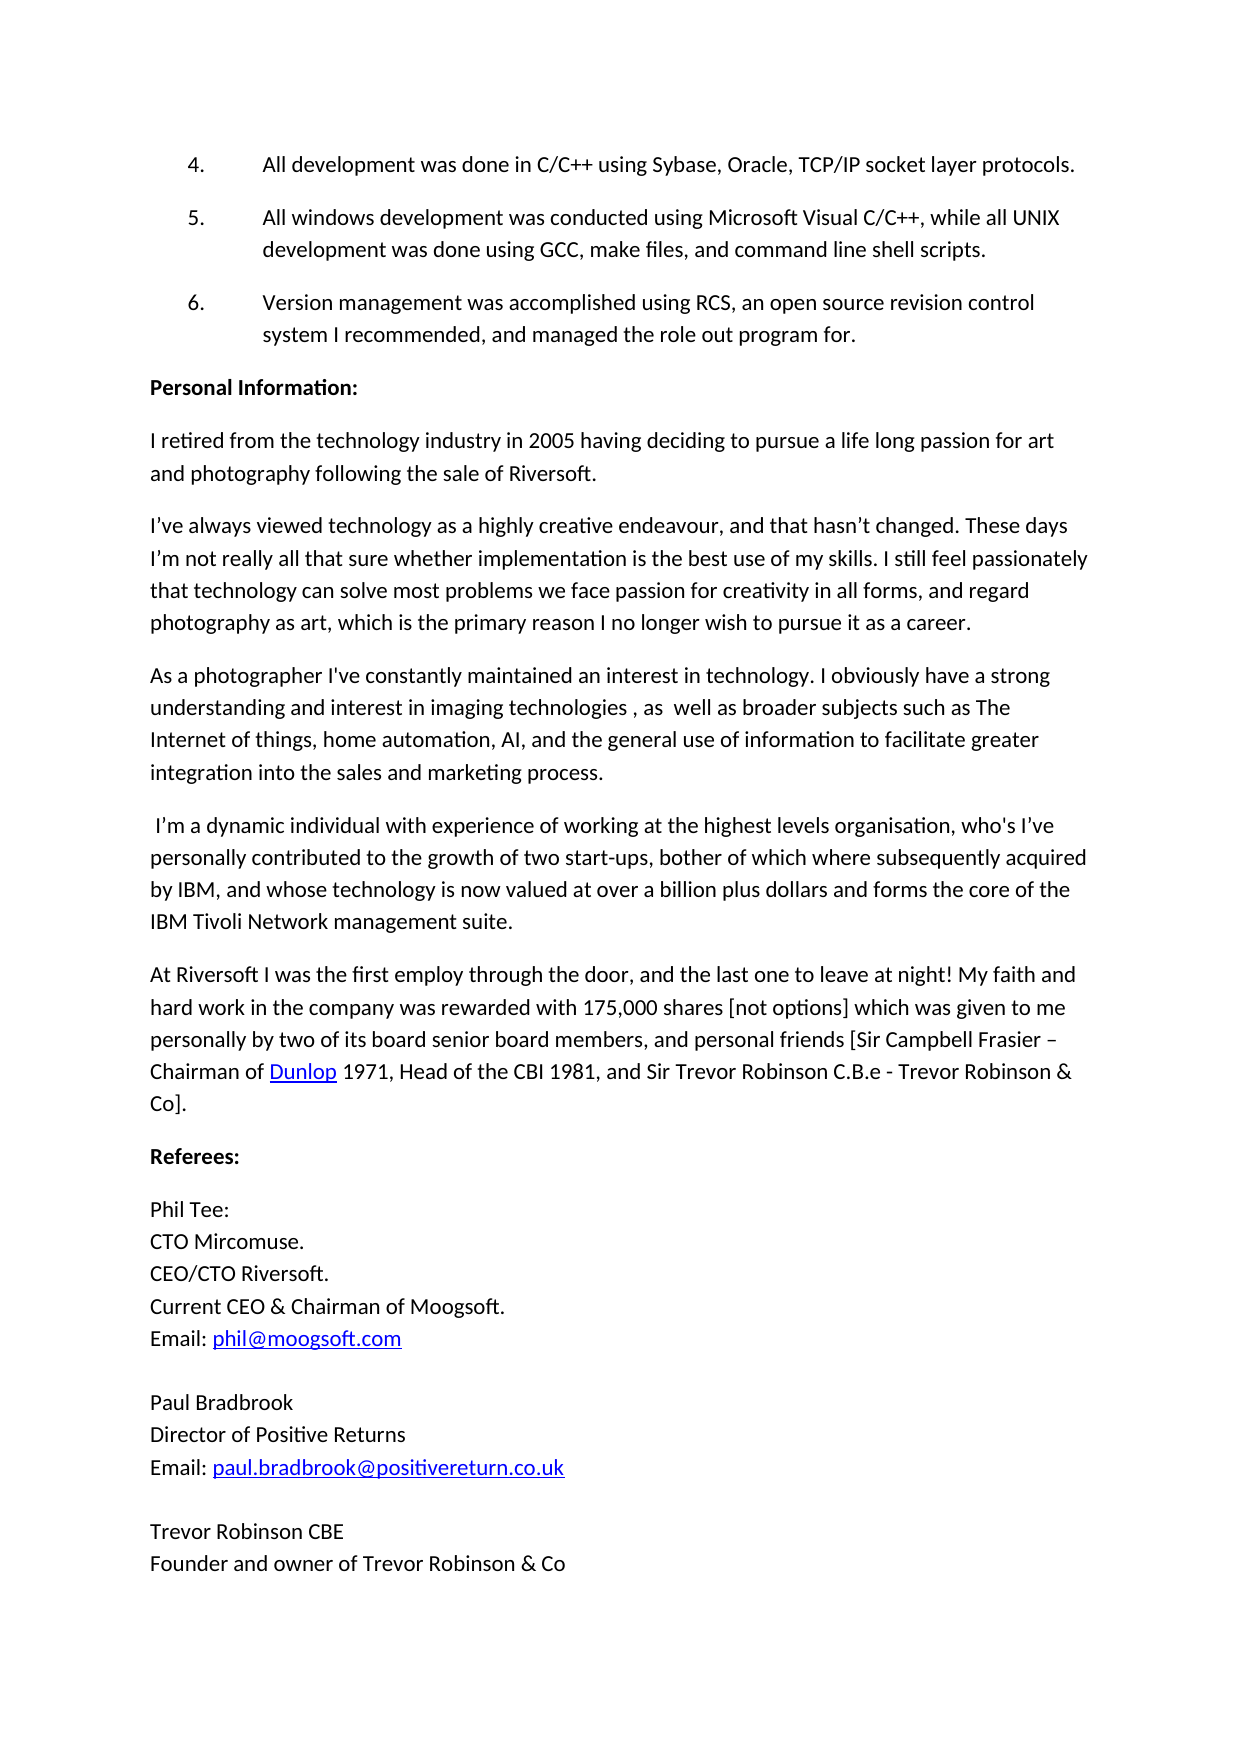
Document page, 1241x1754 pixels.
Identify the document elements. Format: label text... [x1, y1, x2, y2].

text Email: phil@moogsoft.com [150, 1324, 1090, 1352]
list All windows development was conducted using Microsoft Visual C/C++, while all UNIX development was done using GCC, make files, and command line shell scripts. [187, 203, 1090, 263]
text Director of Positive Returns [150, 1421, 1090, 1448]
text Email: paul.bradbrook@positivereturn.co.uk [150, 1453, 1090, 1481]
text Referees: [150, 1142, 1090, 1170]
text At Riversoft I was the first employ through the door, and the last one to leave at night! My faith and hard work in the company was rewarded with 175,000 shares [not options] which was given to me personally by two of its board senior board members, and personal friends [Sir Campbell Frasier – Chairman of Dunlop 1971, Head of the CBI 1981, and Sir Trevor Robinson C.B.e - Trevor Robinson & Co]. [150, 960, 1090, 1117]
text Personal Information: [150, 373, 1090, 401]
text Trevor Robinson CBE [150, 1517, 1090, 1545]
text I’ve always viewed technology as a highly creative endeavour, and that hasn’t changed. These days I’m not really all that sure whether implementation is the best use of my skills. I still feel passionately that technology can solve most problems we face passion for creativity in all forms, and regard photography as art, which is the primary reason I no longer wish to pursue it as a career. [150, 512, 1090, 636]
text Current CEO & Chairman of Moogsoft. [150, 1292, 1090, 1320]
text Phil Tee: [150, 1195, 1090, 1223]
text I retired from the technology industry in 2005 having deciding to pursue a life long passion for art and photography following the sale of Riversoft. [150, 426, 1090, 487]
text Founder and owner of Trevor Robinson & Co [150, 1549, 1090, 1577]
text Paul Bradbrook [150, 1388, 1090, 1416]
list All development was done in C/C++ using Sybase, Oracle, TCP/IP socket layer protocols. [187, 150, 1090, 178]
list Version management was accomplished using RCS, an open source revision control system I recommended, and managed the role out program for. [187, 288, 1090, 348]
text I’m a dynamic individual with experience of working at the highest levels organisation, who's I’ve personally contributed to the growth of two start-ups, bother of which where subsequently acquired by IBM, and whose technology is now valued at over a billion plus dollars and forms the core of the IBM Tivoli Network management suite. [150, 811, 1090, 935]
text CEO/CTO Riversoft. [150, 1259, 1090, 1288]
text As a photographer I've constantly maintained an interest in technology. I obviously have a strong understanding and interest in imaging technologies , as well as broader subjects such as The Internet of things, home automation, AI, and the general use of information to facilitate greater integration into the sales and marketing process. [150, 661, 1090, 786]
text CTO Mircomuse. [150, 1227, 1090, 1255]
